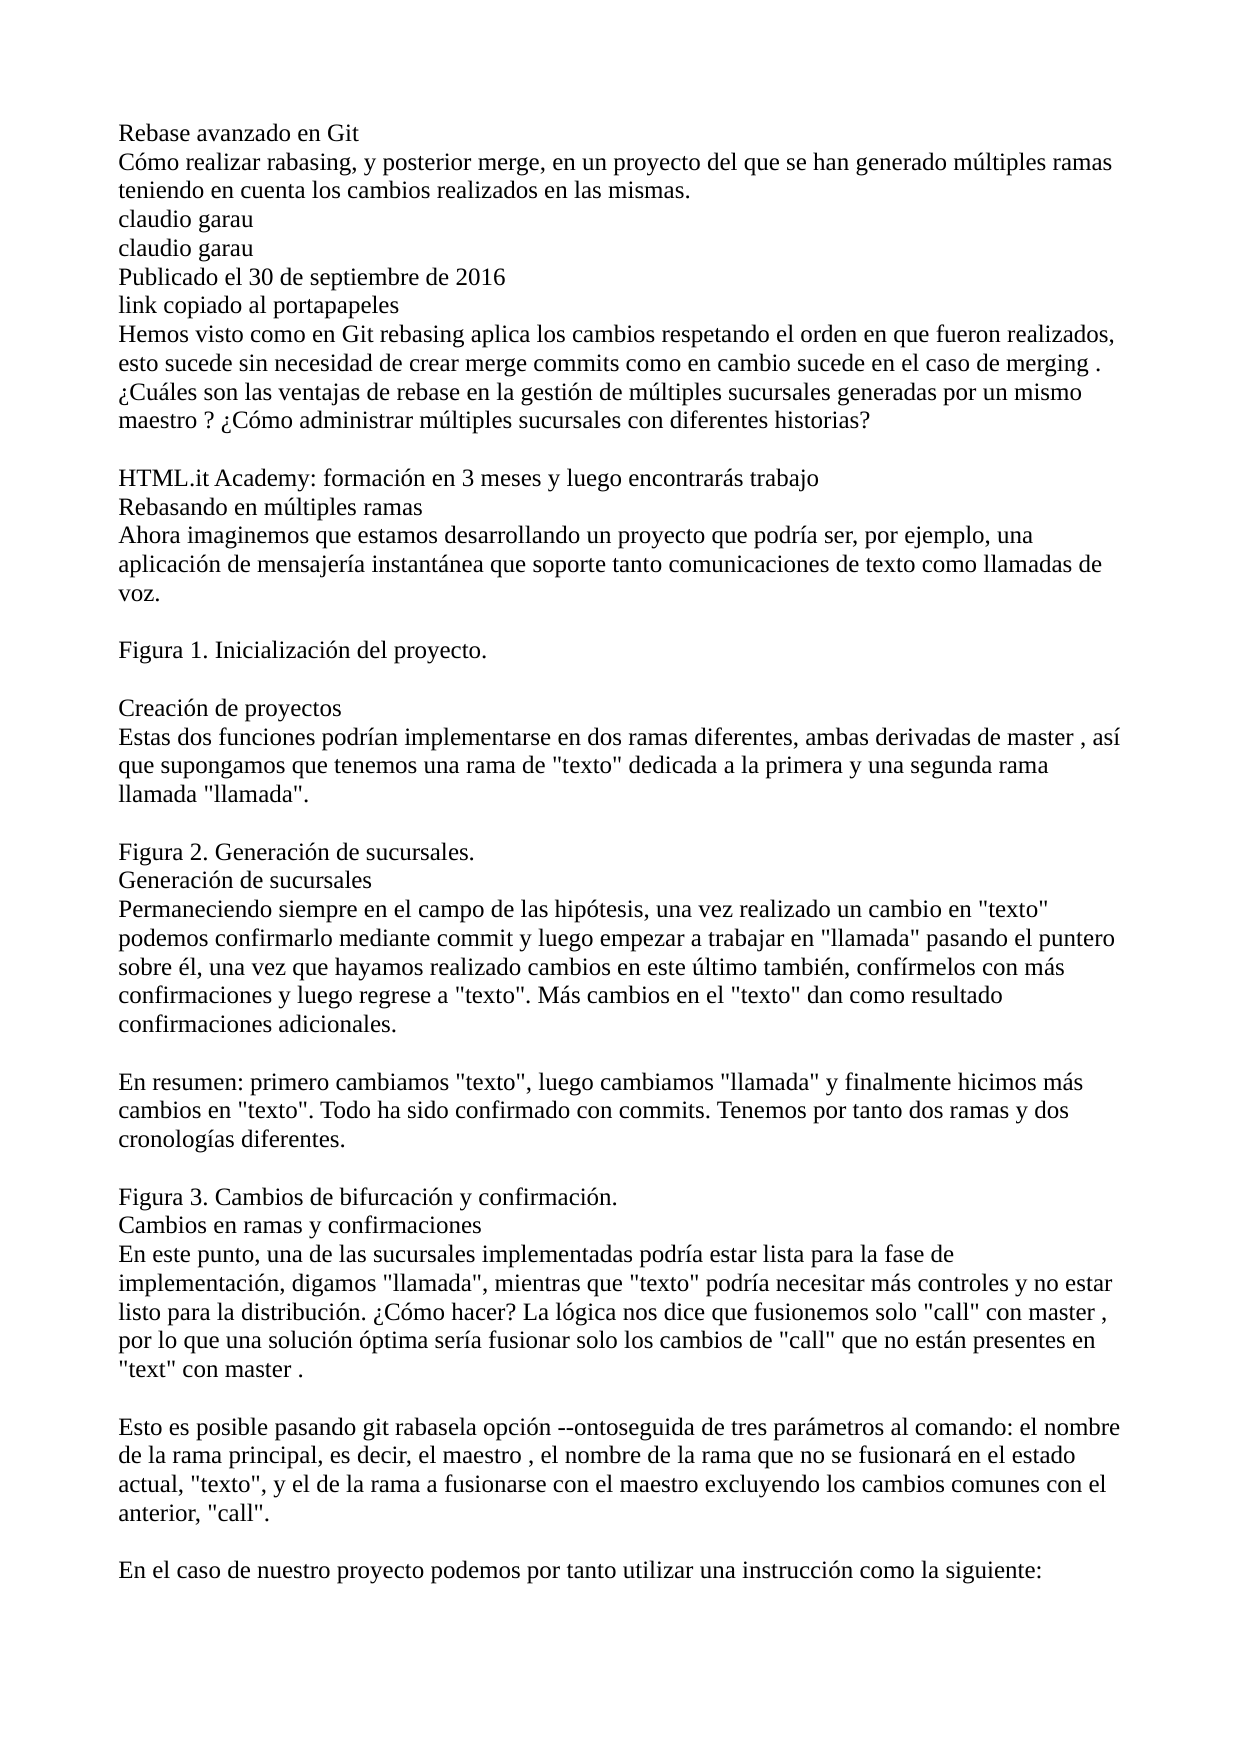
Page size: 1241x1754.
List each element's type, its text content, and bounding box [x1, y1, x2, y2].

text Esto es posible pasando git rabasela opción --ontoseguida de tres parámetros al comando: el nombre de la rama principal, es decir, el maestro , el nombre de la rama que no se fusionará en el estado actual, "texto", y el de la rama a fusionarse con el maestro excluyendo los cambios comunes con el anterior, "call". [118, 1412, 1122, 1527]
text Figura 3. Cambios de bifurcación y confirmación. [118, 1182, 1122, 1211]
text Estas dos funciones podrían implementarse en dos ramas diferentes, ambas derivadas de master , así que supongamos que tenemos una rama de "texto" dedicada a la primera y una segunda rama llamada "llamada". [118, 722, 1122, 808]
text En este punto, una de las sucursales implementadas podría estar lista para la fase de implementación, digamos "llamada", mientras que "texto" podría necesitar más controles y no estar listo para la distribución. ¿Cómo hacer? La lógica nos dice que fusionemos solo "call" con master , por lo que una solución óptima sería fusionar solo los cambios de "call" que no están presentes en "text" con master . [118, 1239, 1122, 1383]
text Hemos visto como en Git rebasing aplica los cambios respetando el orden en que fueron realizados, esto sucede sin necesidad de crear merge commits como en cambio sucede en el caso de merging . ¿Cuáles son las ventajas de rebase en la gestión de múltiples sucursales generadas por un mismo maestro ? ¿Cómo administrar múltiples sucursales con diferentes historias? [118, 319, 1122, 434]
text Figura 1. Inicialización del proyecto. [118, 636, 1122, 664]
text En resumen: primero cambiamos "texto", luego cambiamos "llamada" y finalmente hicimos más cambios en "texto". Todo ha sido confirmado con commits. Tenemos por tanto dos ramas y dos cronologías diferentes. [118, 1067, 1122, 1153]
text HTML.it Academy: formación en 3 meses y luego encontrarás trabajo [118, 463, 1122, 492]
text Permaneciendo siempre en el campo de las hipótesis, una vez realizado un cambio en "texto" podemos confirmarlo mediante commit y luego empezar a trabajar en "llamada" pasando el puntero sobre él, una vez que hayamos realizado cambios en este último también, confírmelos con más confirmaciones y luego regrese a "texto". Más cambios en el "texto" dan como resultado confirmaciones adicionales. [118, 894, 1122, 1038]
text claudio garau [118, 204, 1122, 233]
text Rebase avanzado en Git [118, 118, 1122, 147]
text Figura 2. Generación de sucursales. [118, 837, 1122, 866]
text En el caso de nuestro proyecto podemos por tanto utilizar una instrucción como la siguiente: [118, 1556, 1122, 1584]
text Rebasando en múltiples ramas [118, 492, 1122, 521]
text Ahora imaginemos que estamos desarrollando un proyecto que podría ser, por ejemplo, una aplicación de mensajería instantánea que soporte tanto comunicaciones de texto como llamadas de voz. [118, 521, 1122, 607]
text Publicado el 30 de septiembre de 2016 [118, 262, 1122, 291]
text Generación de sucursales [118, 866, 1122, 894]
text Cambios en ramas y confirmaciones [118, 1211, 1122, 1239]
text Creación de proyectos [118, 693, 1122, 722]
text claudio garau [118, 233, 1122, 262]
text link copiado al portapapeles [118, 291, 1122, 319]
text Cómo realizar rabasing, y posterior merge, en un proyecto del que se han generado múltiples ramas teniendo en cuenta los cambios realizados en las mismas. [118, 147, 1122, 204]
